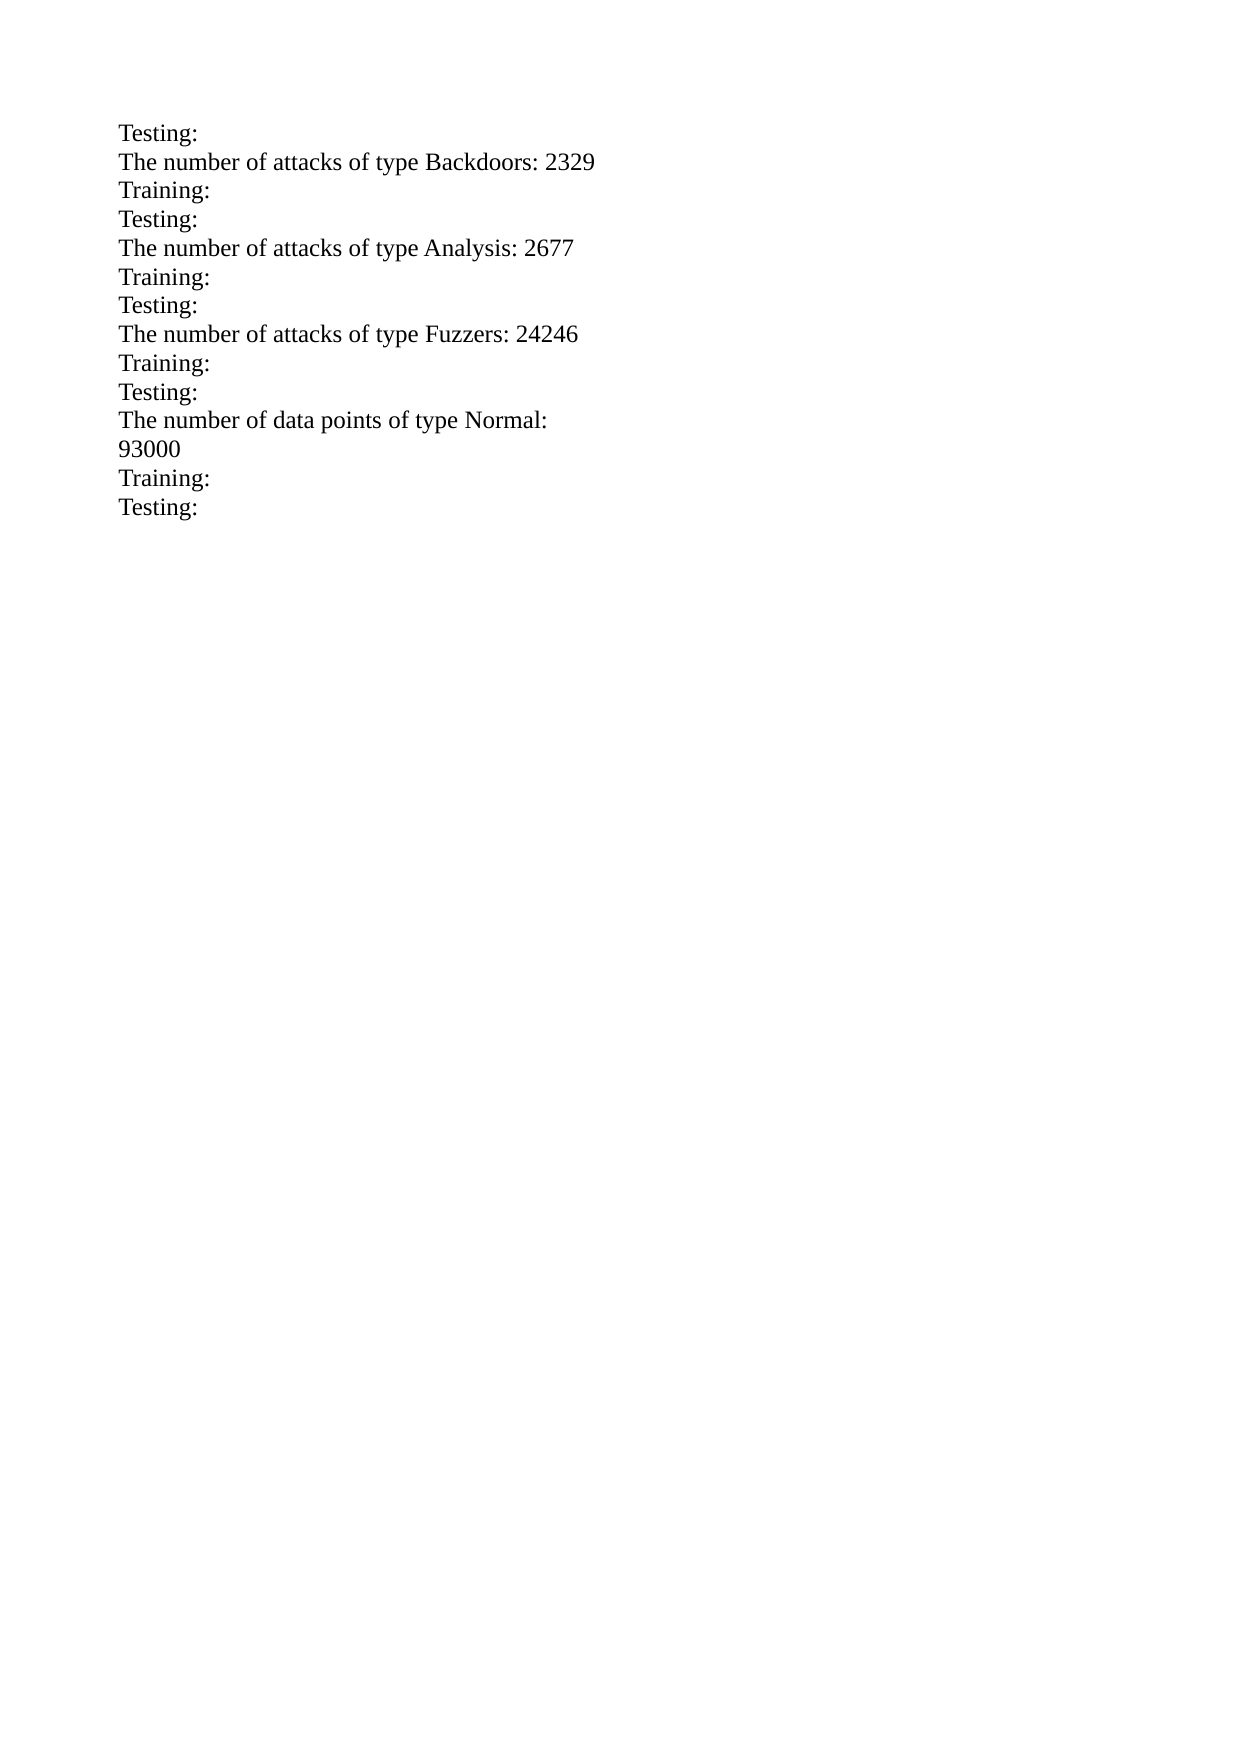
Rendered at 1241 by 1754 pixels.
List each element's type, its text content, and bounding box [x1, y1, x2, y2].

text 93000 [118, 434, 1122, 463]
text The number of attacks of type Backdoors: 2329 [118, 147, 1122, 176]
text Testing: [118, 204, 1122, 233]
text Testing: [118, 291, 1122, 319]
text Training: [118, 463, 1122, 492]
text Training: [118, 176, 1122, 204]
text The number of attacks of type Analysis: 2677 [118, 233, 1122, 262]
text Testing: [118, 377, 1122, 406]
text Testing: [118, 118, 1122, 147]
text The number of data points of type Normal: [118, 406, 1122, 434]
text Testing: [118, 492, 1122, 521]
text Training: [118, 262, 1122, 291]
text The number of attacks of type Fuzzers: 24246 [118, 319, 1122, 348]
text Training: [118, 348, 1122, 377]
